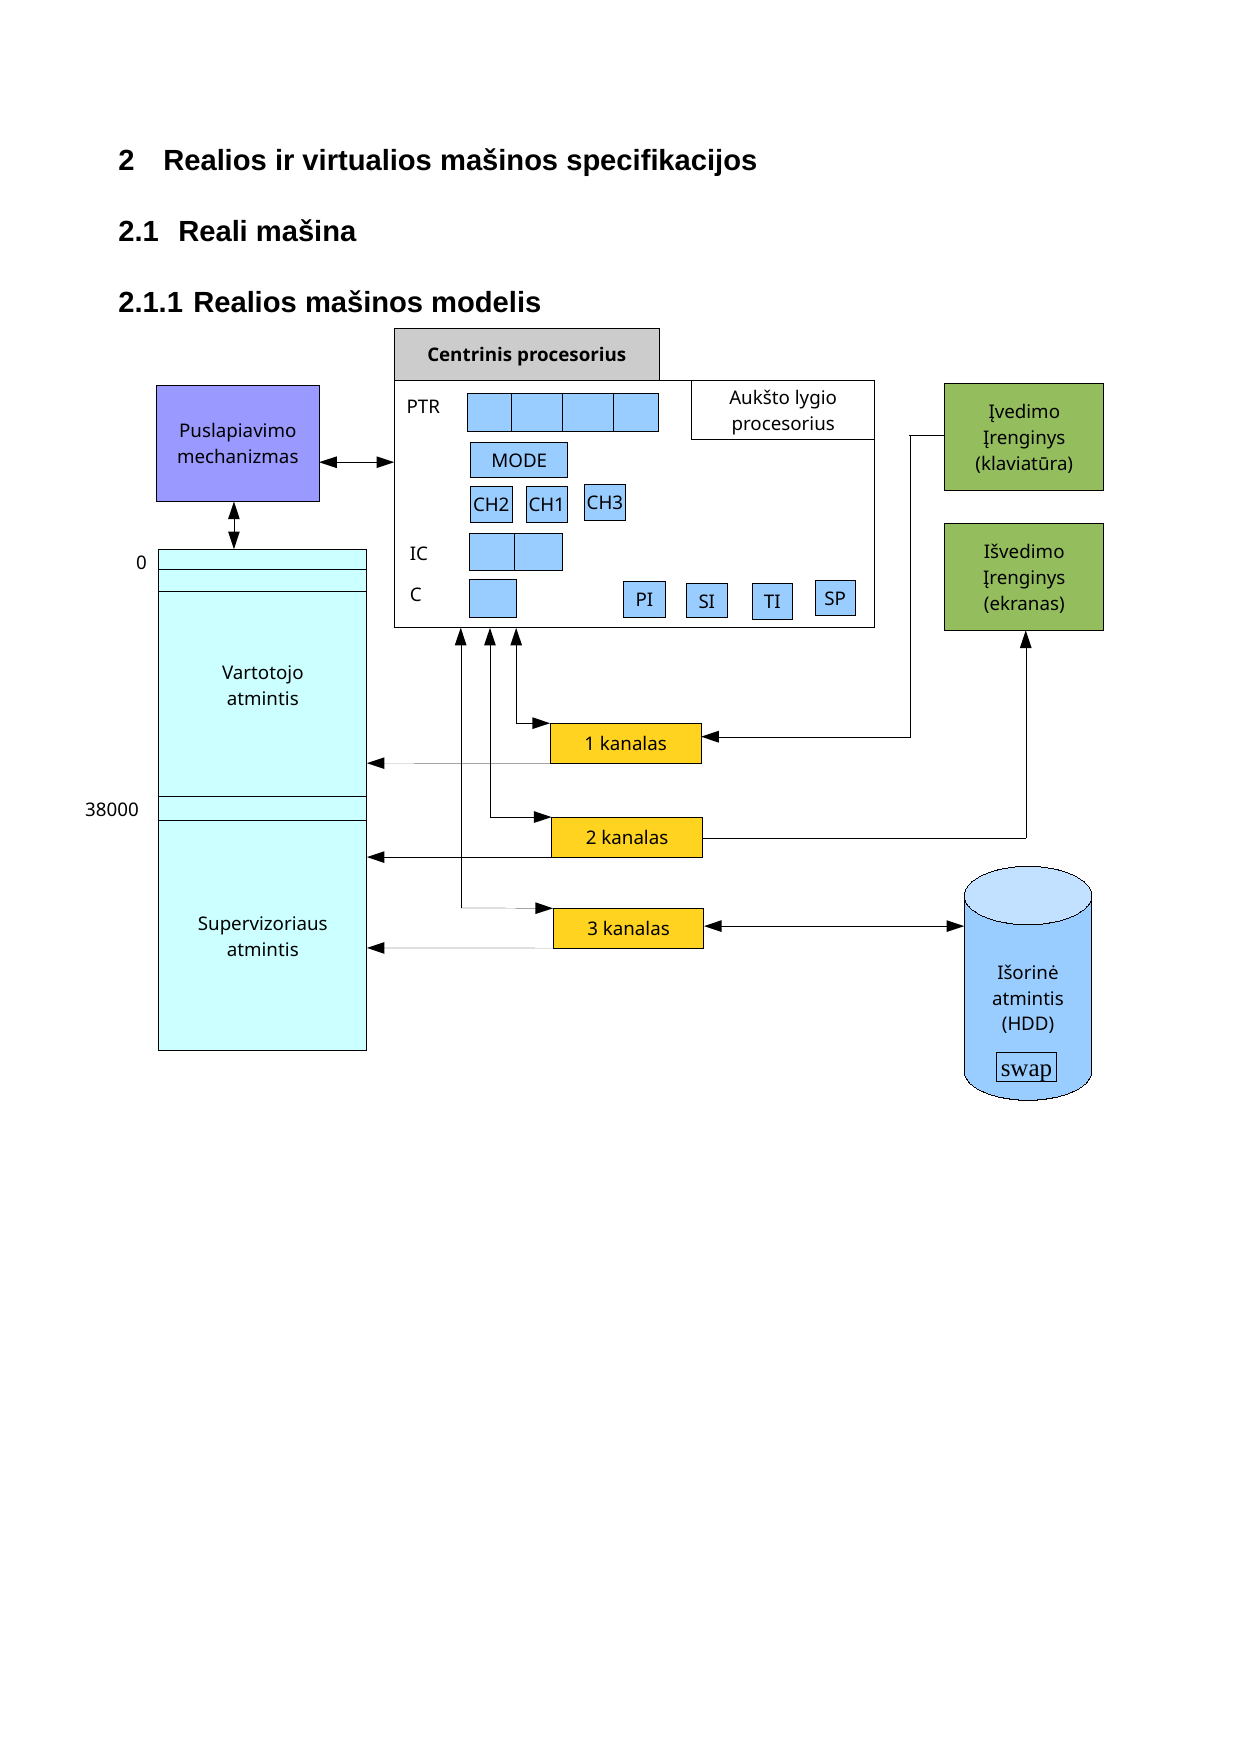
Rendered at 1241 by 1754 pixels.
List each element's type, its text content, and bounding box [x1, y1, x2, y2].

list vsdsdsdsvv [660, 372, 1122, 406]
list vsdsdsdsvv [0, 372, 394, 406]
subtitle Reali mašina [118, 214, 1122, 248]
subtitle Realios mašinos modelis [118, 285, 1122, 319]
subtitle Realios ir virtualios mašinos specifikacijos [118, 143, 1122, 177]
